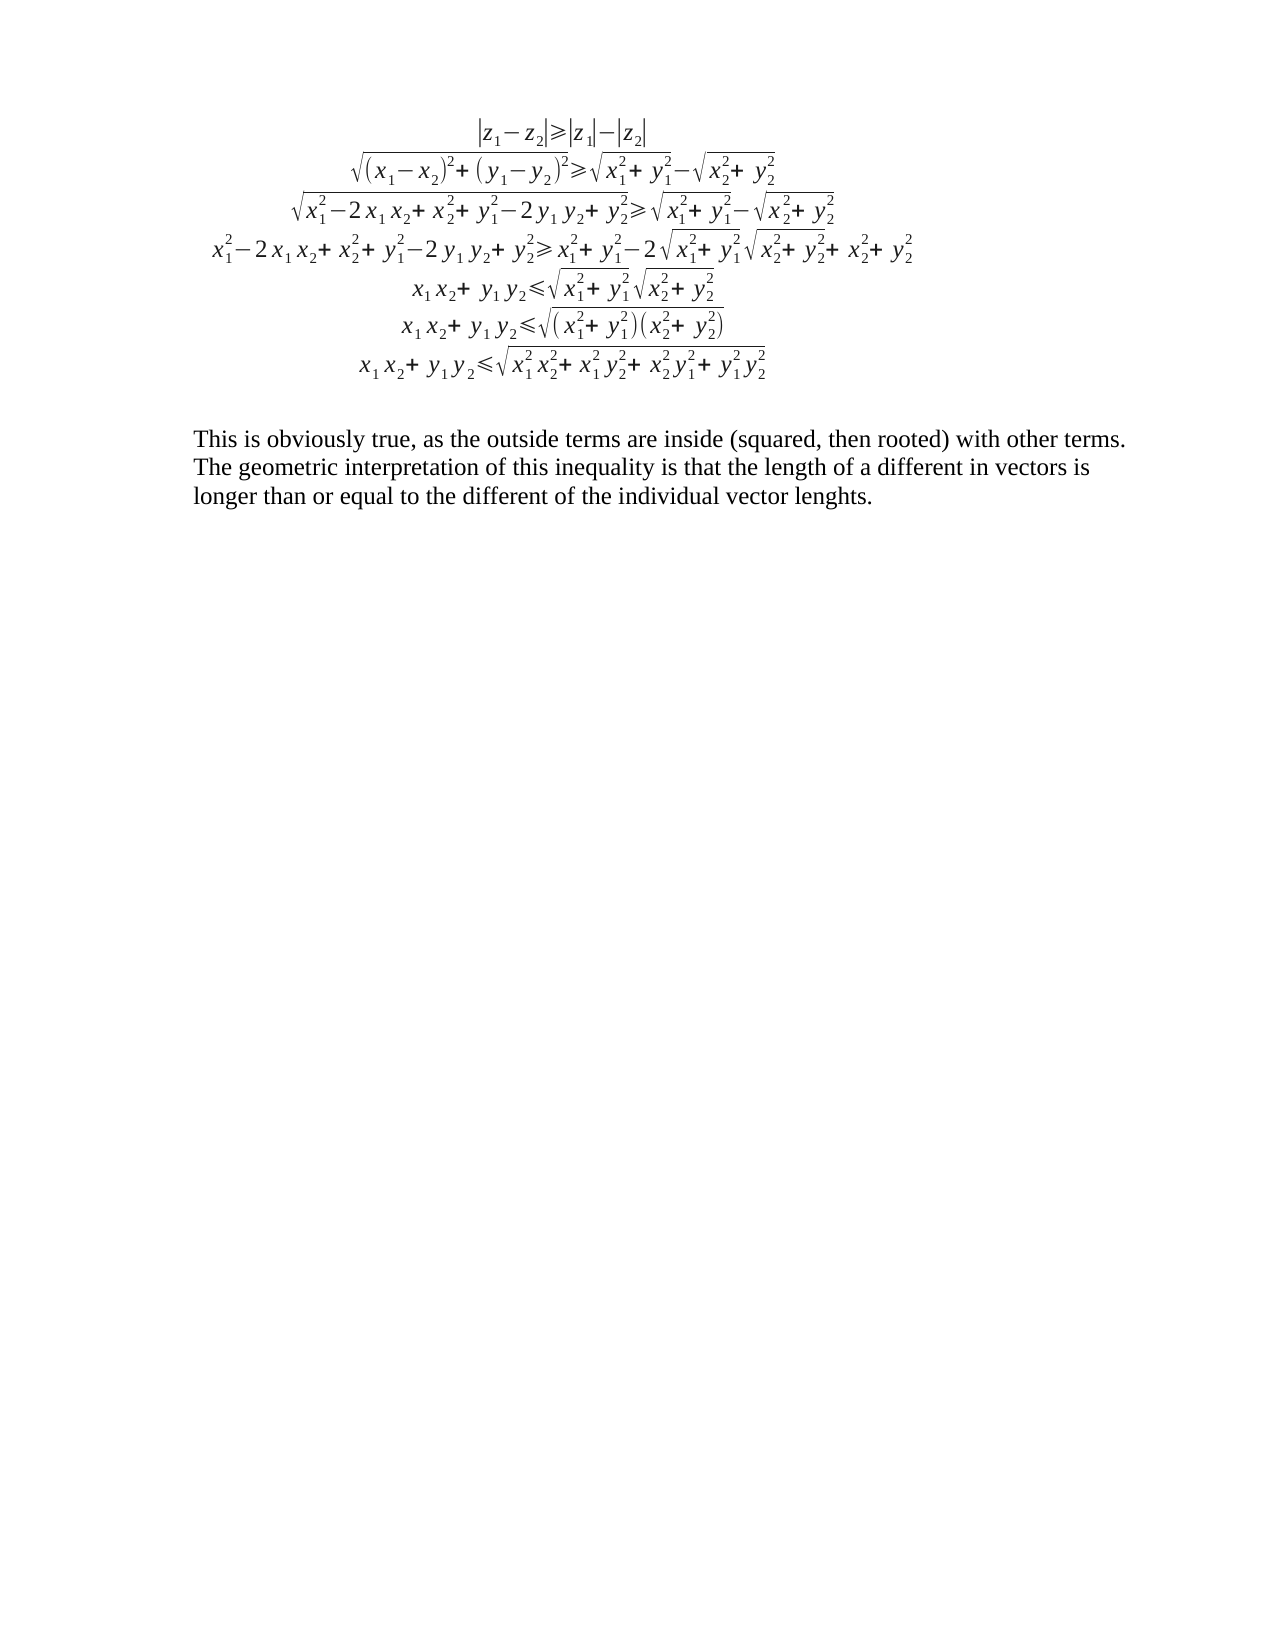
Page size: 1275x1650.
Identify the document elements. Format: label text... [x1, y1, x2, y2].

list This is obviously true, as the outside terms are inside (squared, then rooted) with other terms. The geometric interpretation of this inequality is that the length of a different in vectors is longer than or equal to the different of the individual vector lenghts. [156, 424, 1157, 510]
